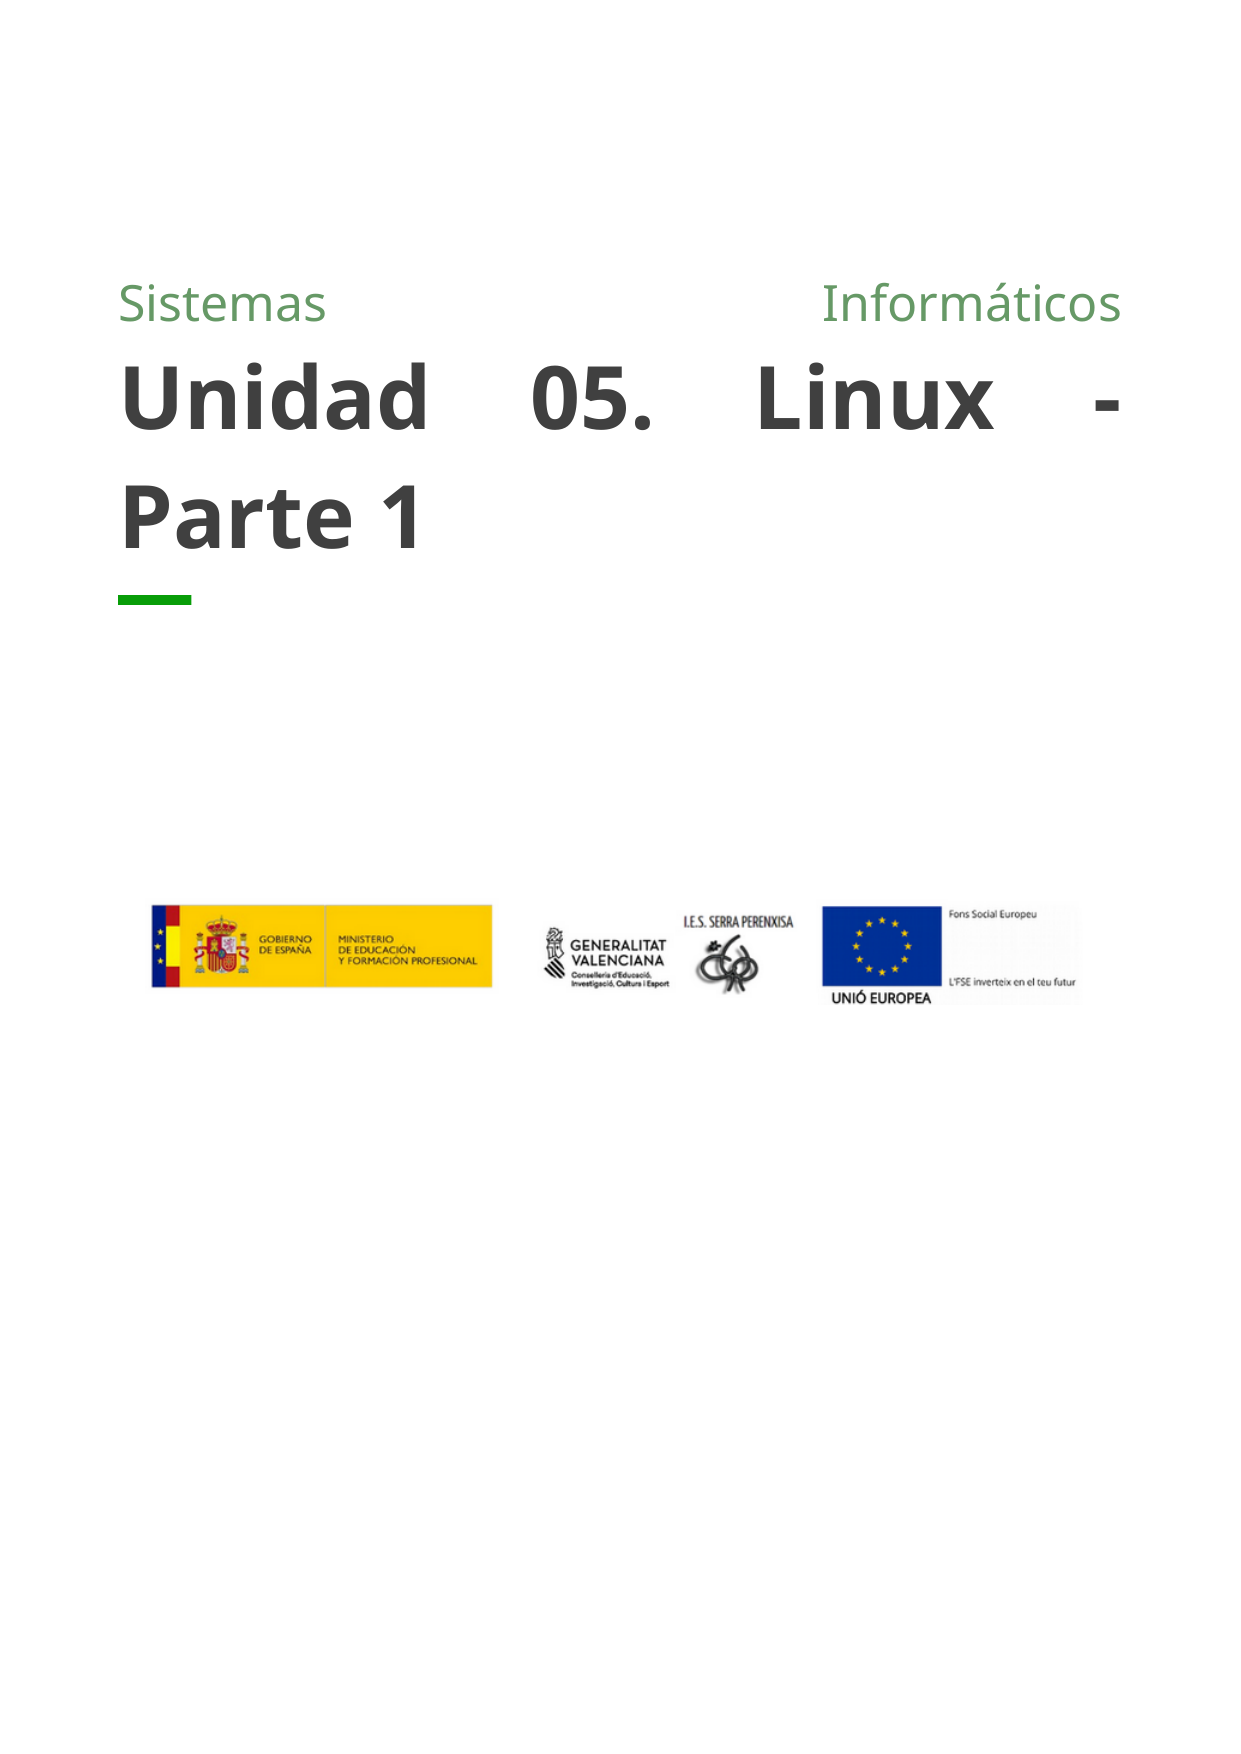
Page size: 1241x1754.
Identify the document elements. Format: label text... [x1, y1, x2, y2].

picture [118, 885, 1123, 1005]
picture [118, 595, 192, 605]
title Sistemas Informáticos Unidad 05. Linux - Parte 1 [118, 268, 1122, 574]
